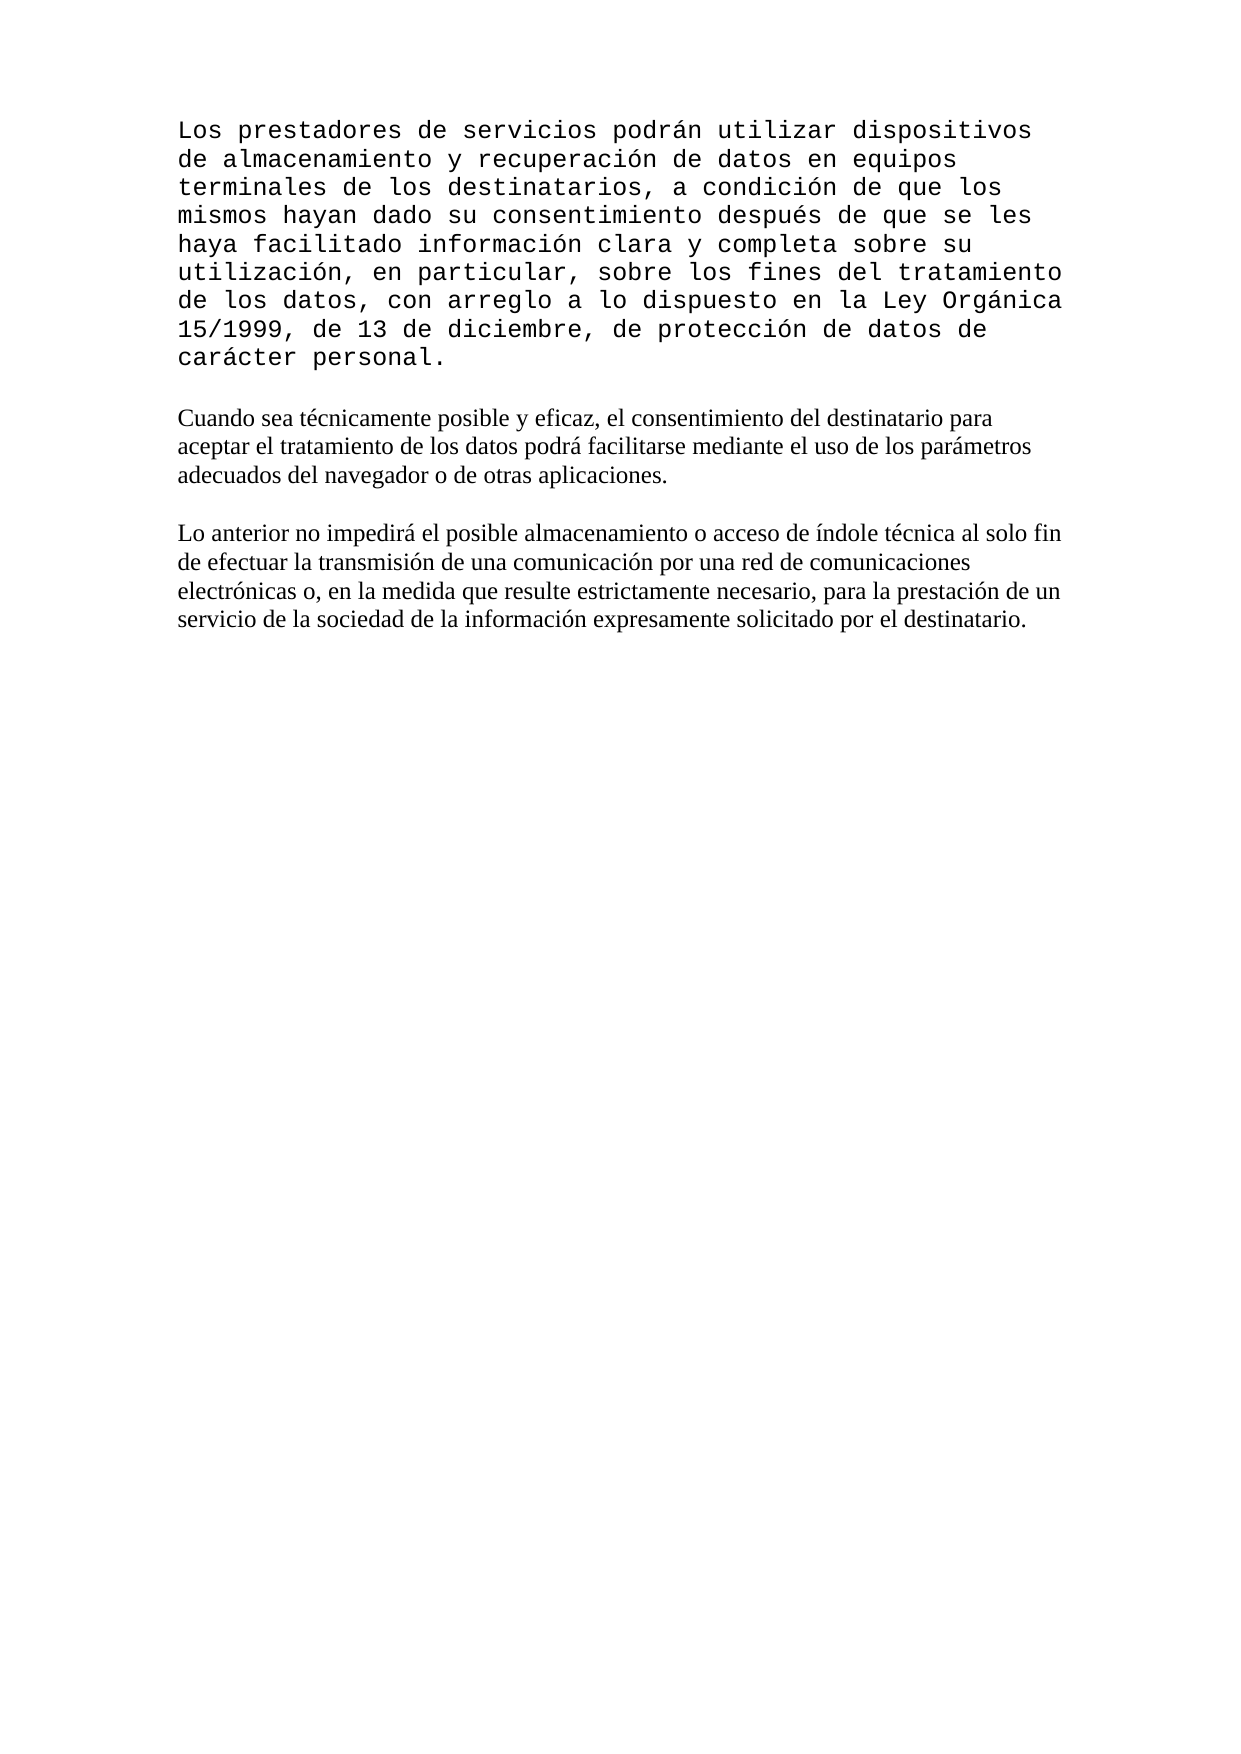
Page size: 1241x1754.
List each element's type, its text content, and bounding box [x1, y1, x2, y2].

text Cuando sea técnicamente posible y eficaz, el consentimiento del destinatario para aceptar el tratamiento de los datos podrá facilitarse mediante el uso de los parámetros adecuados del navegador o de otras aplicaciones. [177, 403, 1063, 489]
text Los prestadores de servicios podrán utilizar dispositivos de almacenamiento y recuperación de datos en equipos terminales de los destinatarios, a condición de que los mismos hayan dado su consentimiento después de que se les haya facilitado información clara y completa sobre su utilización, en particular, sobre los fines del tratamiento de los datos, con arreglo a lo dispuesto en la Ley Orgánica 15/1999, de 13 de diciembre, de protección de datos de carácter personal. [177, 118, 1063, 373]
text Lo anterior no impedirá el posible almacenamiento o acceso de índole técnica al solo fin de efectuar la transmisión de una comunicación por una red de comunicaciones electrónicas o, en la medida que resulte estrictamente necesario, para la prestación de un servicio de la sociedad de la información expresamente solicitado por el destinatario. [177, 518, 1063, 633]
